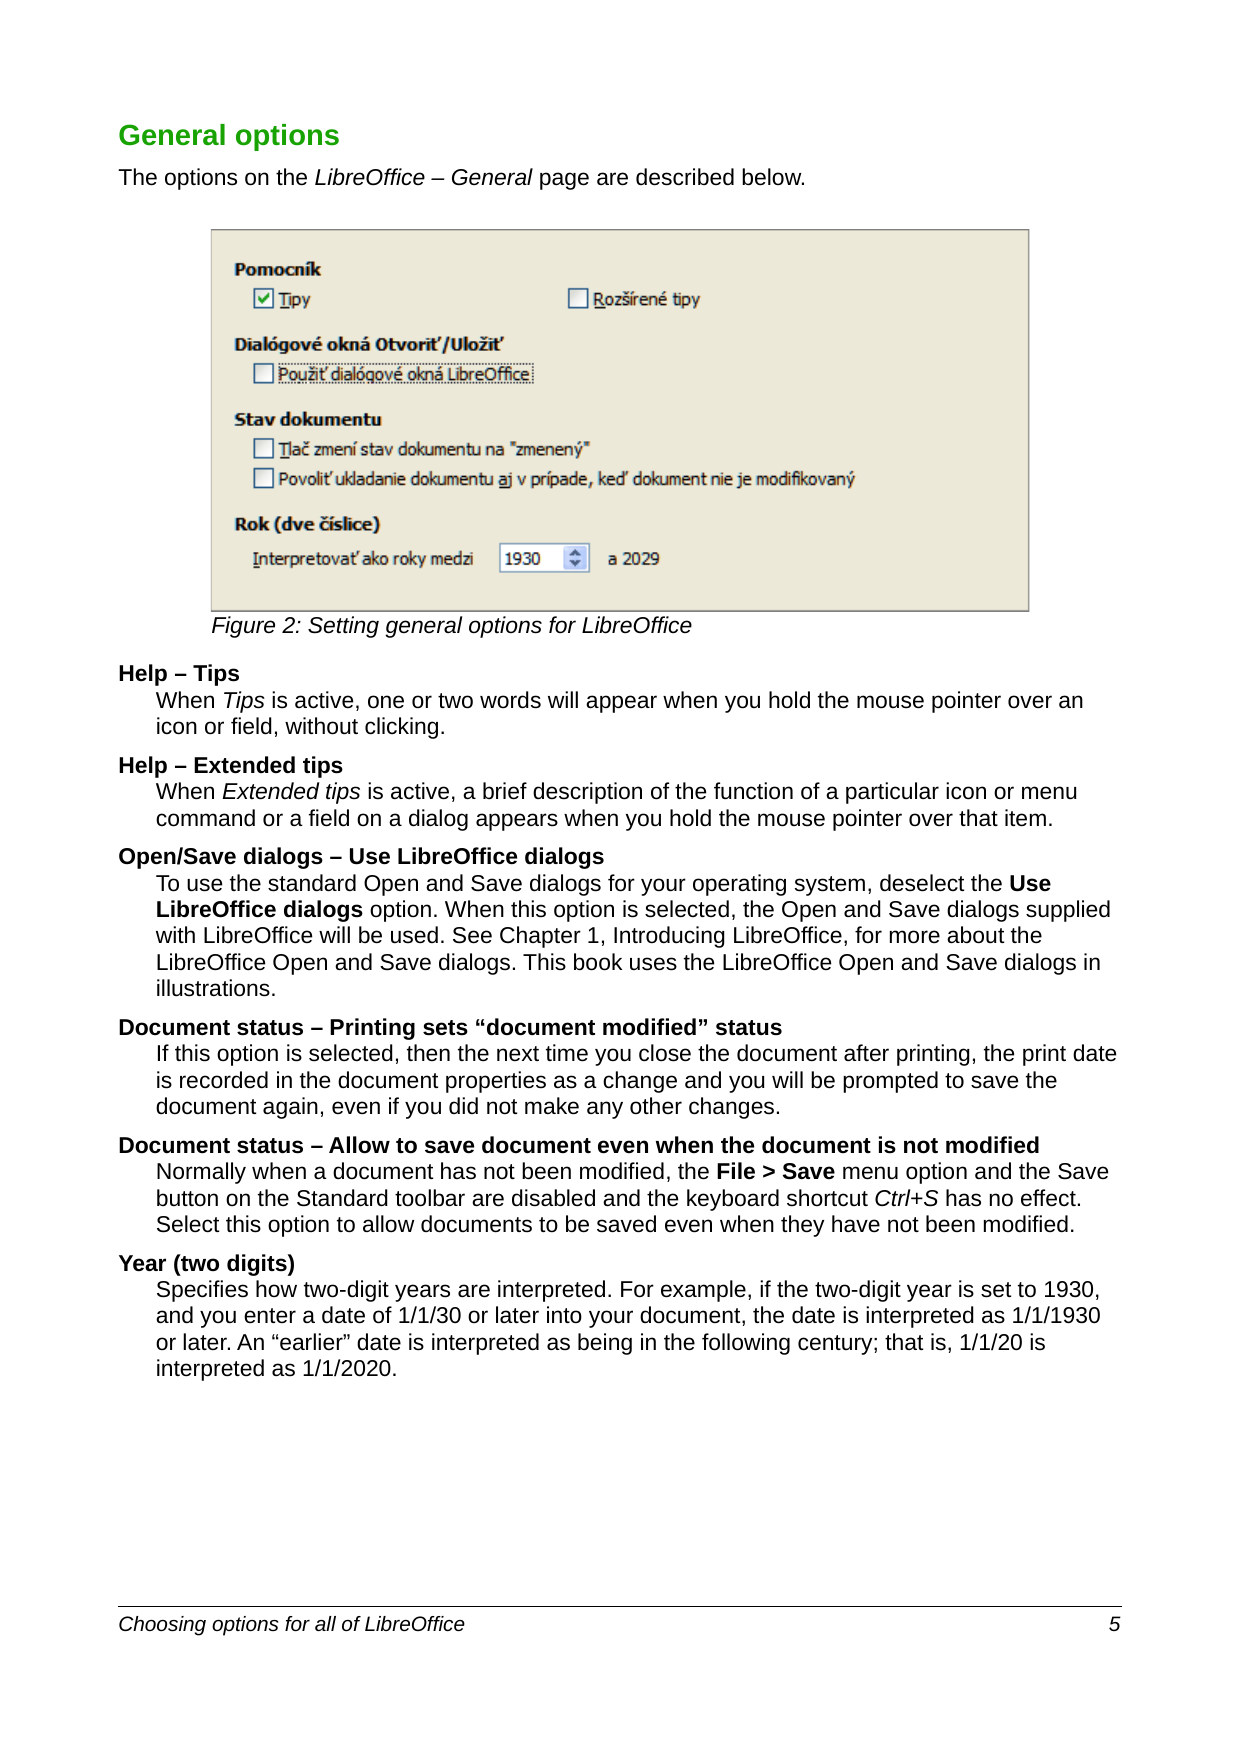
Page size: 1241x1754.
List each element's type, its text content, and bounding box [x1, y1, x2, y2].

text To use the standard Open and Save dialogs for your operating system, deselect the Use LibreOffice dialogs option. When this option is selected, the Open and Save dialogs supplied with LibreOffice will be used. See Chapter 1, Introducing LibreOffice, for more about the LibreOffice Open and Save dialogs. This book uses the LibreOffice Open and Save dialogs in illustrations. [156, 870, 1122, 1001]
text Specifies how two-digit years are interpreted. For example, if the two-digit year is set to 1930, and you enter a date of 1/1/30 or later into your document, the date is interpreted as 1/1/1930 or later. An “earlier” date is interpreted as being in the following century; that is, 1/1/20 is interpreted as 1/1/2020. [156, 1276, 1122, 1382]
text Open/Save dialogs – Use LibreOffice dialogs [118, 843, 1122, 870]
picture [210, 229, 1030, 612]
text Help – Tips [118, 660, 1122, 687]
text Figure 2: Setting general options for LibreOffice [211, 612, 1029, 638]
text The options on the LibreOffice – General page are described below. [118, 164, 1122, 190]
text Normally when a document has not been modified, the File > Save menu option and the Save button on the Standard toolbar are disabled and the keyboard shortcut Ctrl+S has no effect. Select this option to allow documents to be saved even when they have not been modified. [156, 1158, 1122, 1237]
text Document status – Printing sets “document modified” status [118, 1014, 1122, 1040]
text Help – Extended tips [118, 752, 1122, 778]
text When Tips is active, one or two words will appear when you hold the mouse pointer over an icon or field, without clicking. [156, 687, 1122, 739]
text Year (two digits) [118, 1250, 1122, 1276]
text Document status – Allow to save document even when the document is not modified [118, 1132, 1122, 1158]
text When Extended tips is active, a brief description of the function of a particular icon or menu command or a field on a dialog appears when you hold the mouse pointer over that item. [156, 778, 1122, 831]
subtitle General options [118, 118, 1122, 152]
text If this option is selected, then the next time you close the document after printing, the print date is recorded in the document properties as a change and you will be prompted to save the document again, even if you did not make any other changes. [156, 1040, 1122, 1119]
